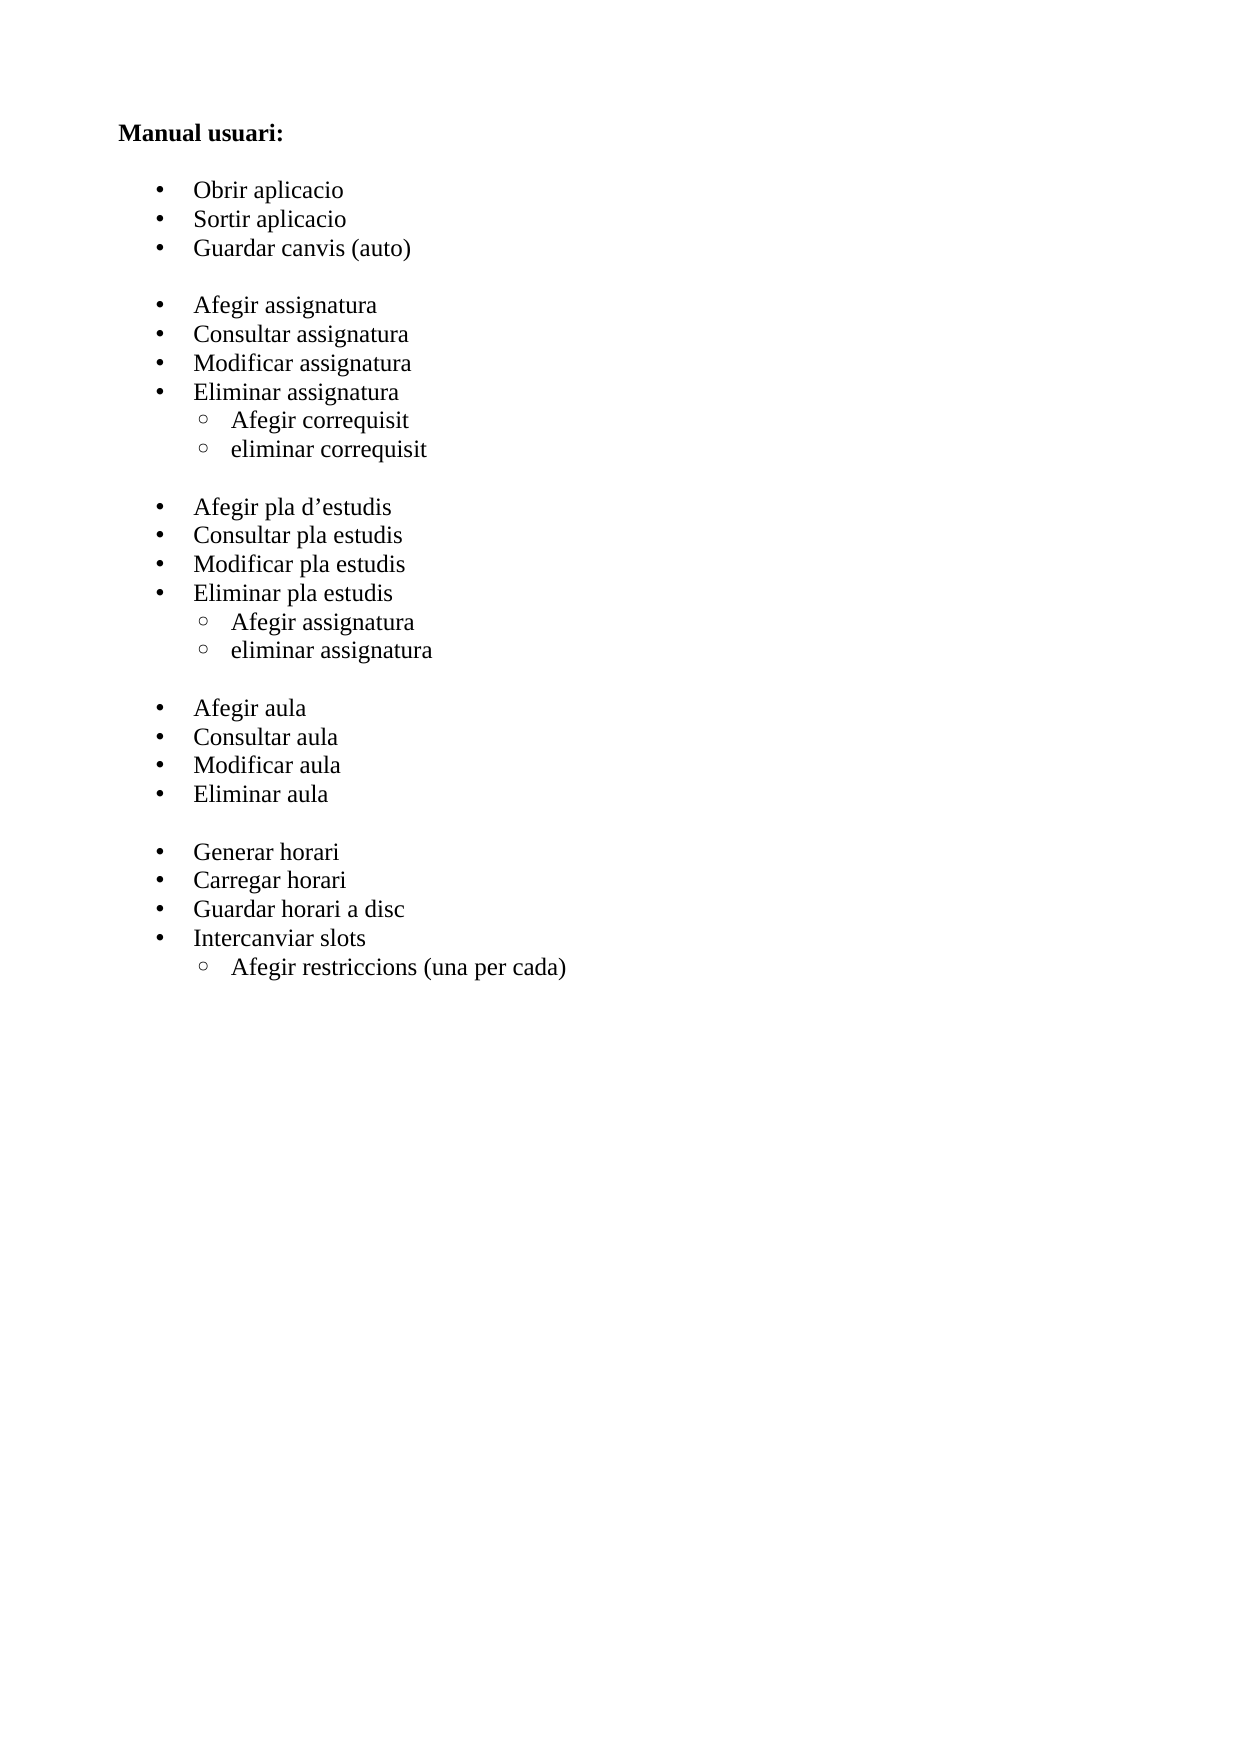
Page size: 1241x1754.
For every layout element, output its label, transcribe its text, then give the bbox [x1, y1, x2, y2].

list Modificar aula [156, 751, 1122, 779]
list Consultar aula [156, 722, 1122, 751]
list Afegir pla d’estudis [156, 492, 1122, 521]
list Obrir aplicacio [156, 176, 1122, 204]
list Afegir assignatura [193, 607, 1122, 636]
list Guardar horari a disc [156, 894, 1122, 923]
list Consultar assignatura [156, 319, 1122, 348]
list Afegir assignatura [156, 291, 1122, 319]
list Afegir aula [156, 693, 1122, 722]
list Afegir correquisit [193, 406, 1122, 434]
list Generar horari [156, 837, 1122, 866]
list Modificar pla estudis [156, 549, 1122, 578]
list Eliminar pla estudis [156, 578, 1122, 607]
list Consultar pla estudis [156, 521, 1122, 549]
list Eliminar assignatura [156, 377, 1122, 406]
list Guardar canvis (auto) [156, 233, 1122, 262]
list eliminar assignatura [193, 636, 1122, 664]
list Carregar horari [156, 866, 1122, 894]
list Eliminar aula [156, 779, 1122, 808]
list Afegir restriccions (una per cada) [193, 952, 1122, 981]
list eliminar correquisit [193, 434, 1122, 463]
list Modificar assignatura [156, 348, 1122, 377]
text Manual usuari: [118, 118, 1122, 147]
list Sortir aplicacio [156, 204, 1122, 233]
list Intercanviar slots [156, 923, 1122, 952]
